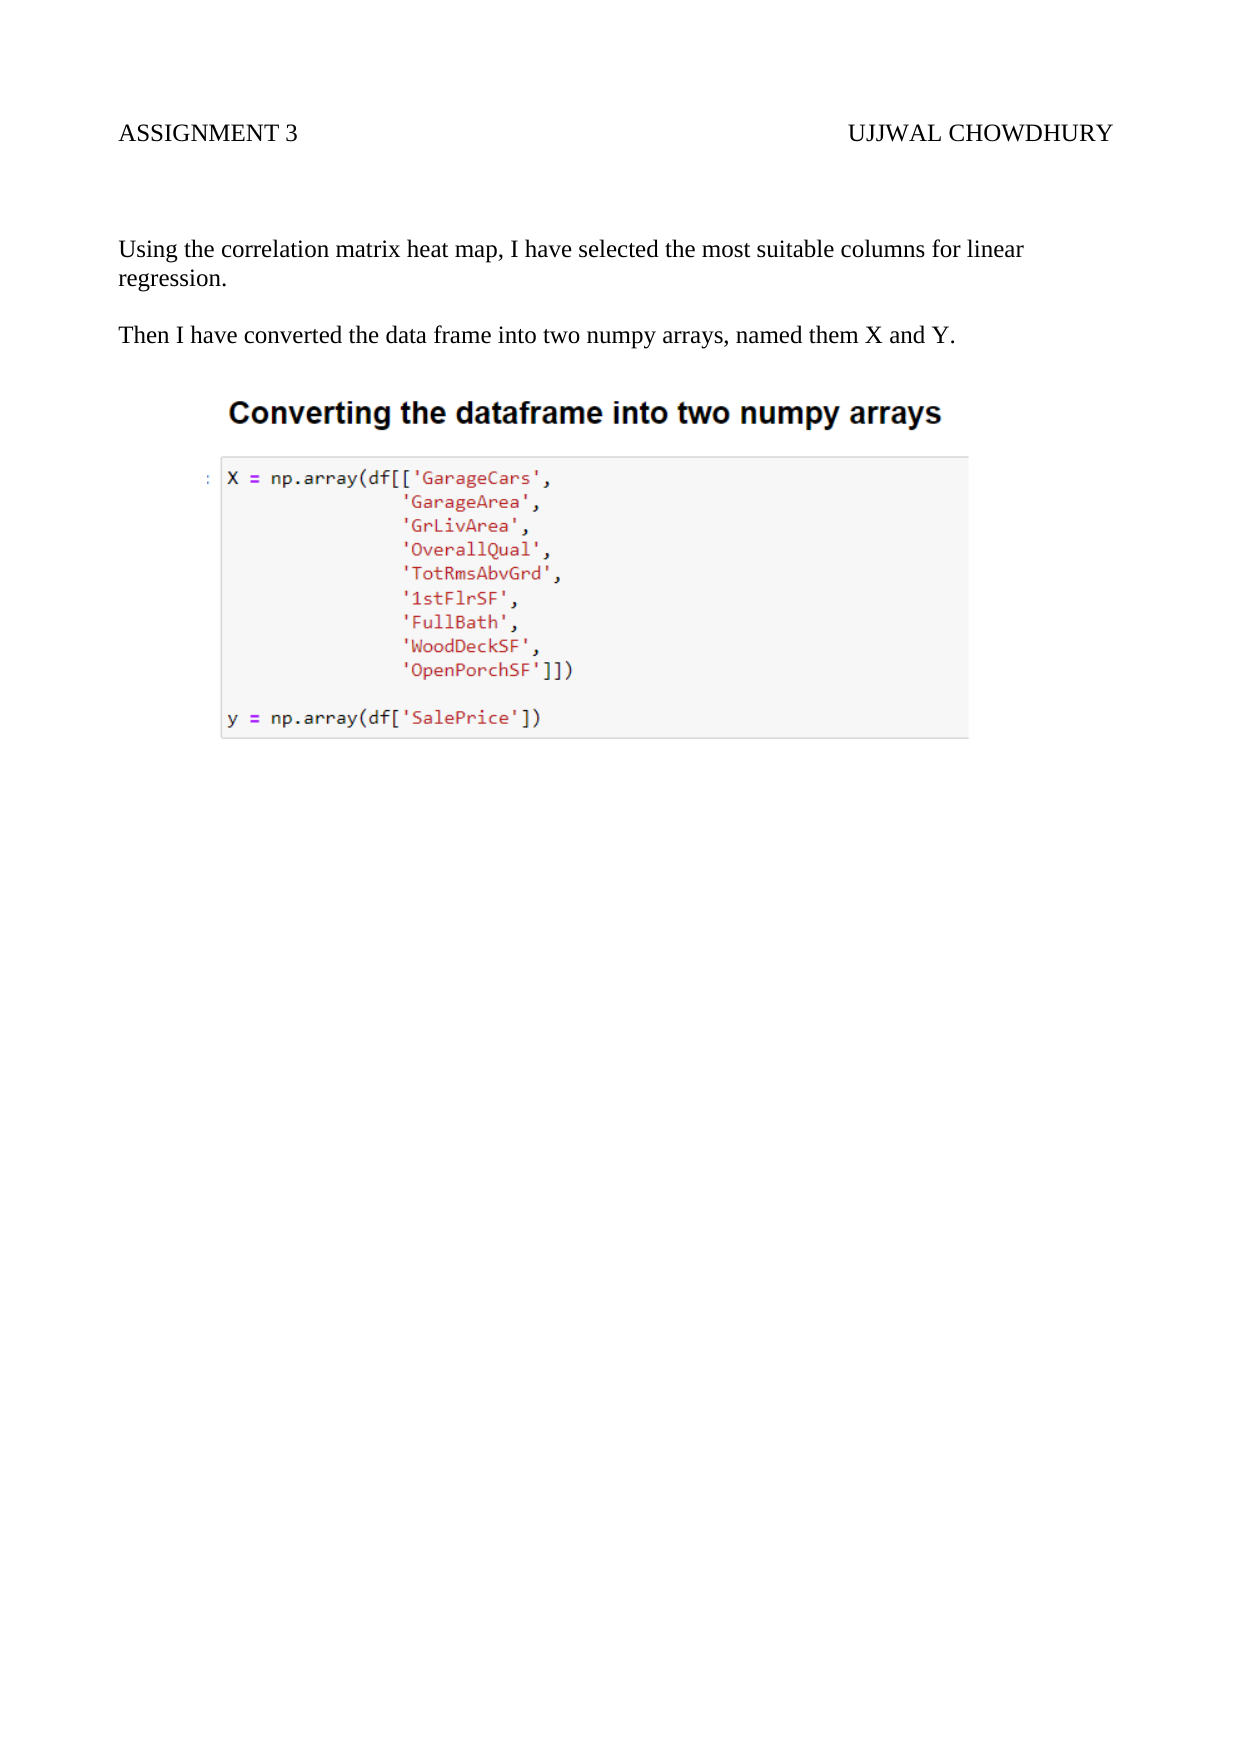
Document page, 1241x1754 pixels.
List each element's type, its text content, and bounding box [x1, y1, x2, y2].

picture [207, 395, 969, 749]
text Then I have converted the data frame into two numpy arrays, named them X and Y. [118, 320, 1122, 349]
text Using the correlation matrix heat map, I have selected the most suitable columns for linear regression. [118, 234, 1122, 291]
